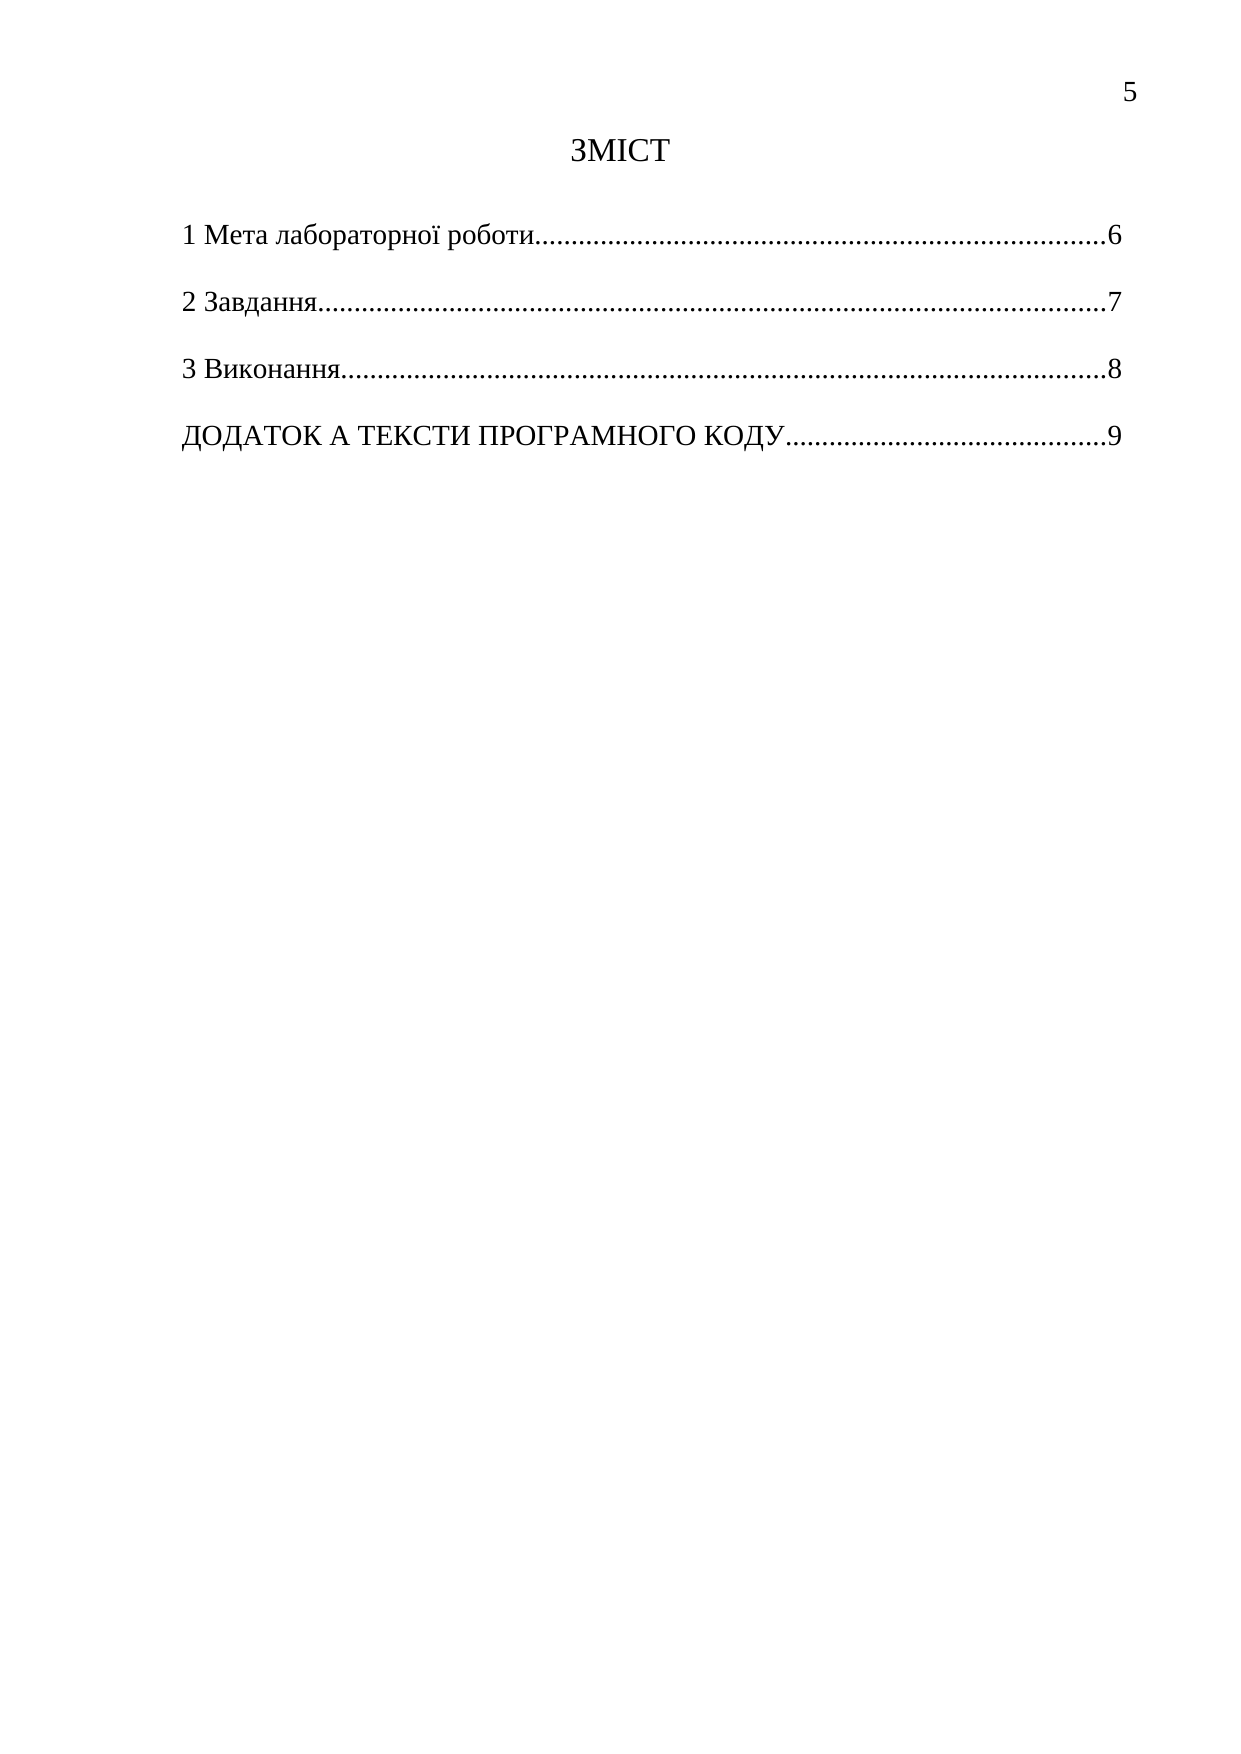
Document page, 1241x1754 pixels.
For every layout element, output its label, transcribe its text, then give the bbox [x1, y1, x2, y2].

text 1 Мета лабораторної роботи 6 [182, 217, 1122, 250]
text ДОДАТОК А ТЕКСТИ ПРОГРАМНОГО КОДУ 9 [182, 418, 1122, 451]
subtitle Зміст [118, 130, 1122, 168]
text 2 Завдання 7 [182, 284, 1122, 317]
text 3 Виконання 8 [182, 351, 1122, 384]
